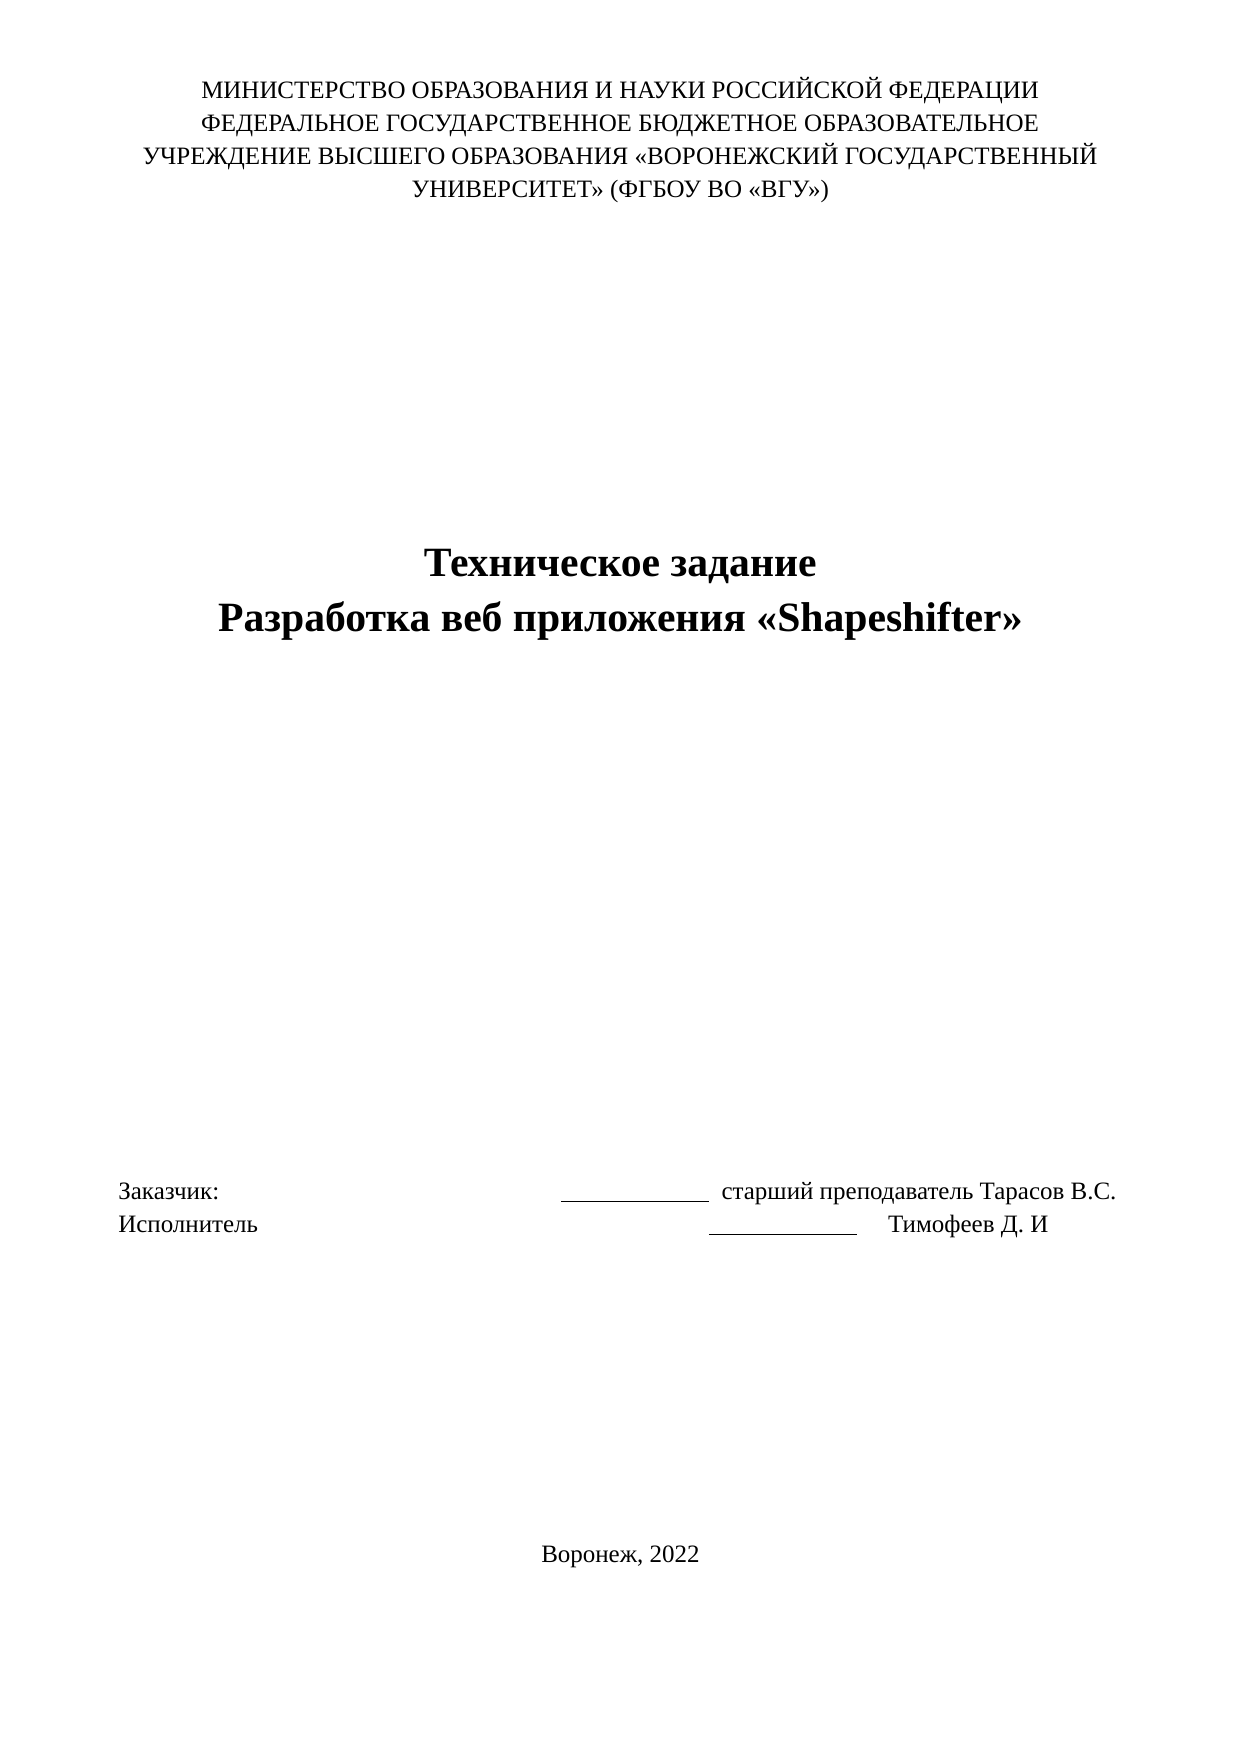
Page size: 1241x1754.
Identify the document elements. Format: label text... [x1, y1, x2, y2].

text Воронеж, 2022 [118, 1539, 1122, 1568]
text Техническое задание [118, 537, 1122, 585]
text Заказчик: старший преподаватель Тарасов В.С. [118, 1176, 1122, 1204]
text МИНИСТЕРСТВО ОБРАЗОВАНИЯ И НАУКИ РОССИЙСКОЙ ФЕДЕРАЦИИ ФЕДЕРАЛЬНОЕ ГОСУДАРСТВЕННОЕ БЮДЖЕТНОЕ ОБРАЗОВАТЕЛЬНОЕ УЧРЕЖДЕНИЕ ВЫСШЕГО ОБРАЗОВАНИЯ «ВОРОНЕЖСКИЙ ГОСУДАРСТВЕННЫЙ УНИВЕРСИТЕТ» (ФГБОУ ВО «ВГУ») [118, 75, 1122, 203]
text Разработка веб приложения «Shapeshifter» [118, 592, 1122, 640]
text Исполнитель Тимофеев Д. И [118, 1209, 1122, 1238]
